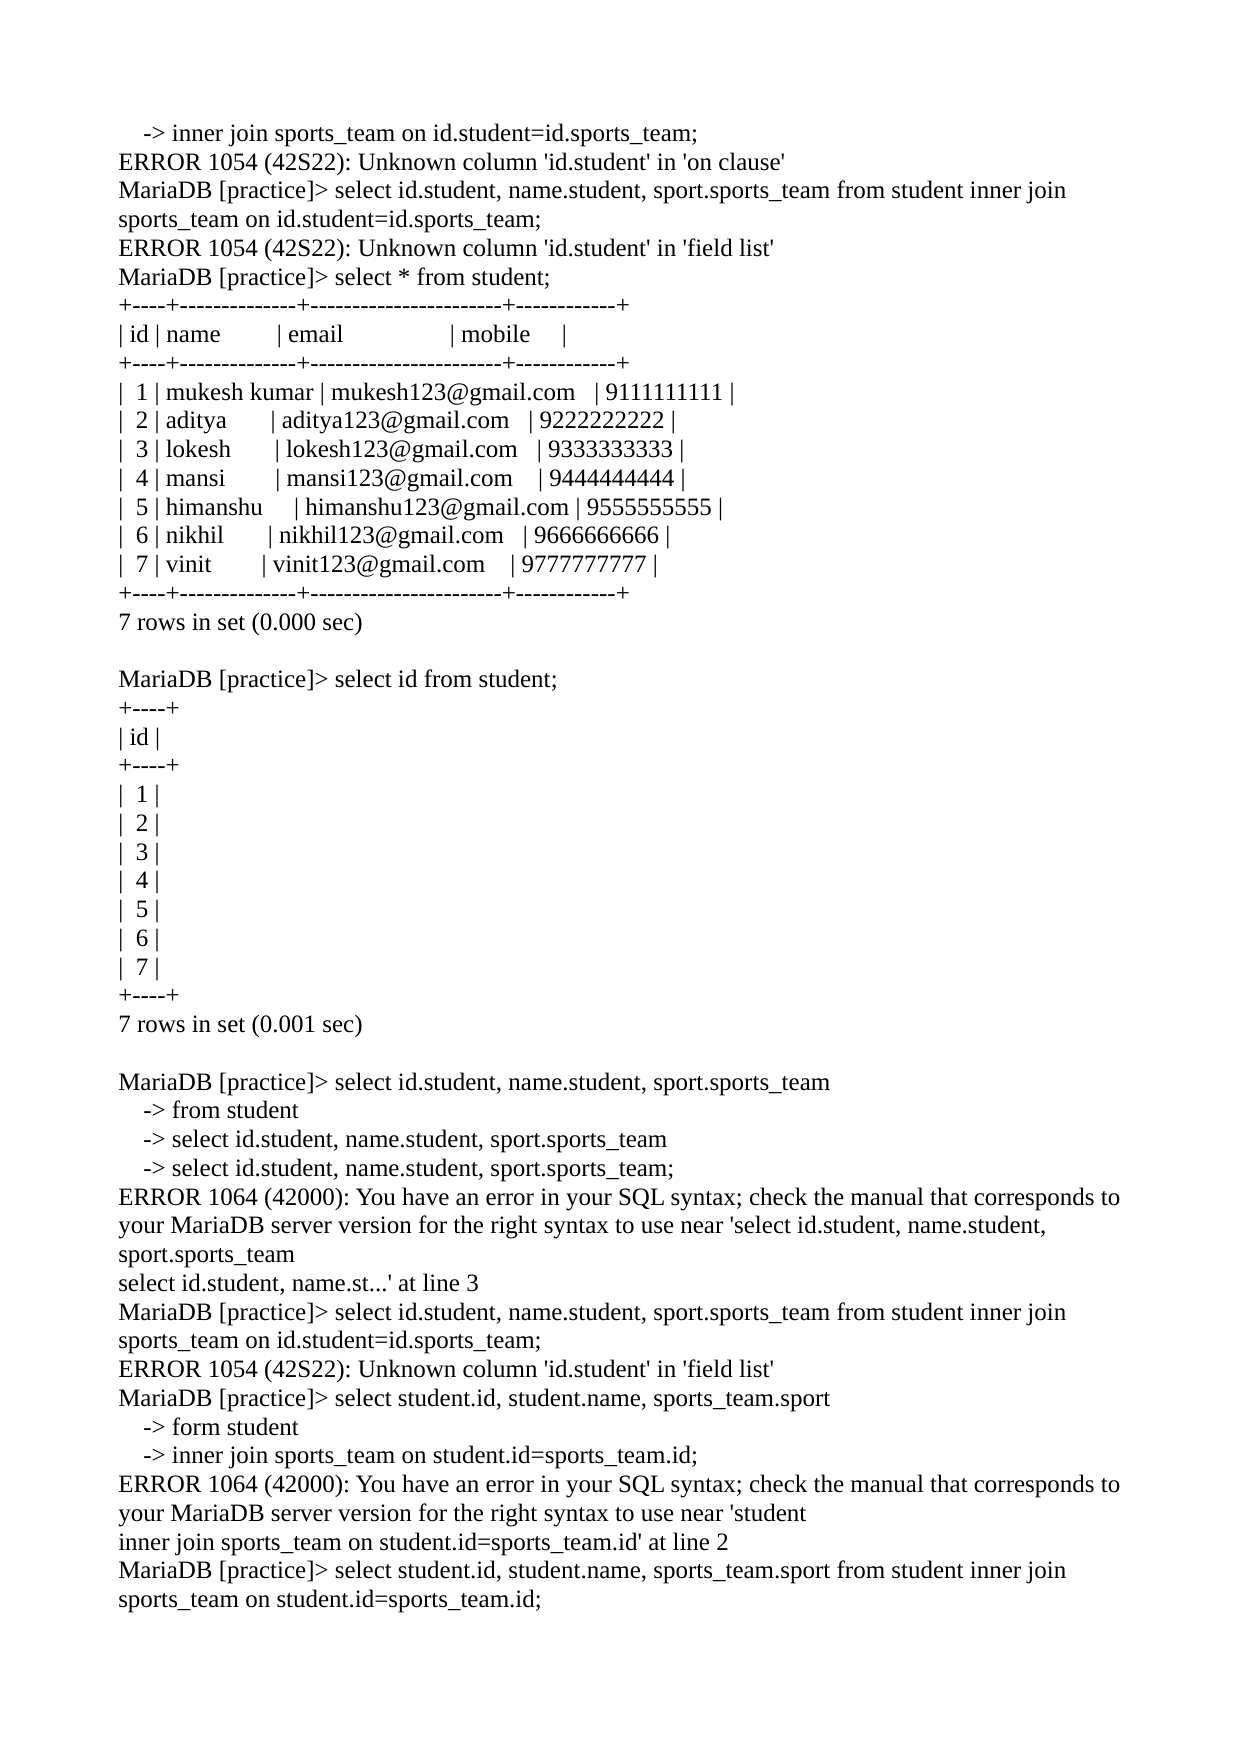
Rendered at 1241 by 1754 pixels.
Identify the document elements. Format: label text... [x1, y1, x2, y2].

text MariaDB [practice]> select id from student; [118, 664, 1122, 693]
text | 6 | nikhil | nikhil123@gmail.com | 9666666666 | [118, 521, 1122, 549]
text ERROR 1054 (42S22): Unknown column 'id.student' in 'field list' [118, 233, 1122, 262]
text MariaDB [practice]> select id.student, name.student, sport.sports_team from student inner join sports_team on id.student=id.sports_team; [118, 176, 1122, 233]
text inner join sports_team on student.id=sports_team.id' at line 2 [118, 1527, 1122, 1556]
text | 4 | [118, 866, 1122, 894]
text ERROR 1054 (42S22): Unknown column 'id.student' in 'on clause' [118, 147, 1122, 176]
text | 1 | mukesh kumar | mukesh123@gmail.com | 9111111111 | [118, 377, 1122, 406]
text | 7 | [118, 952, 1122, 981]
text MariaDB [practice]> select id.student, name.student, sport.sports_team from student inner join sports_team on id.student=id.sports_team; [118, 1297, 1122, 1354]
text 7 rows in set (0.000 sec) [118, 607, 1122, 636]
text ERROR 1064 (42000): You have an error in your SQL syntax; check the manual that corresponds to your MariaDB server version for the right syntax to use near 'student [118, 1469, 1122, 1527]
text | 3 | lokesh | lokesh123@gmail.com | 9333333333 | [118, 434, 1122, 463]
text | 4 | mansi | mansi123@gmail.com | 9444444444 | [118, 463, 1122, 492]
text -> select id.student, name.student, sport.sports_team; [118, 1153, 1122, 1182]
text +----+--------------+-----------------------+------------+ [118, 348, 1122, 377]
text -> form student [118, 1412, 1122, 1441]
text 7 rows in set (0.001 sec) [118, 1009, 1122, 1038]
text MariaDB [practice]> select * from student; [118, 262, 1122, 291]
text | 5 | himanshu | himanshu123@gmail.com | 9555555555 | [118, 492, 1122, 521]
text +----+ [118, 751, 1122, 779]
text ERROR 1064 (42000): You have an error in your SQL syntax; check the manual that corresponds to your MariaDB server version for the right syntax to use near 'select id.student, name.student, sport.sports_team [118, 1182, 1122, 1268]
text | 6 | [118, 923, 1122, 952]
text -> inner join sports_team on student.id=sports_team.id; [118, 1441, 1122, 1469]
text | 7 | vinit | vinit123@gmail.com | 9777777777 | [118, 549, 1122, 578]
text | id | [118, 722, 1122, 751]
text | id | name | email | mobile | [118, 319, 1122, 348]
text | 1 | [118, 779, 1122, 808]
text +----+ [118, 981, 1122, 1009]
text -> from student [118, 1096, 1122, 1124]
text select id.student, name.st...' at line 3 [118, 1268, 1122, 1297]
text MariaDB [practice]> select student.id, student.name, sports_team.sport from student inner join sports_team on student.id=sports_team.id; [118, 1556, 1122, 1613]
text ERROR 1054 (42S22): Unknown column 'id.student' in 'field list' [118, 1354, 1122, 1383]
text | 2 | aditya | aditya123@gmail.com | 9222222222 | [118, 406, 1122, 434]
text +----+ [118, 693, 1122, 722]
text | 5 | [118, 894, 1122, 923]
text | 2 | [118, 808, 1122, 837]
text MariaDB [practice]> select student.id, student.name, sports_team.sport [118, 1383, 1122, 1412]
text -> select id.student, name.student, sport.sports_team [118, 1124, 1122, 1153]
text +----+--------------+-----------------------+------------+ [118, 578, 1122, 607]
text MariaDB [practice]> select id.student, name.student, sport.sports_team [118, 1067, 1122, 1096]
text -> inner join sports_team on id.student=id.sports_team; [118, 118, 1122, 147]
text | 3 | [118, 837, 1122, 866]
text +----+--------------+-----------------------+------------+ [118, 291, 1122, 319]
